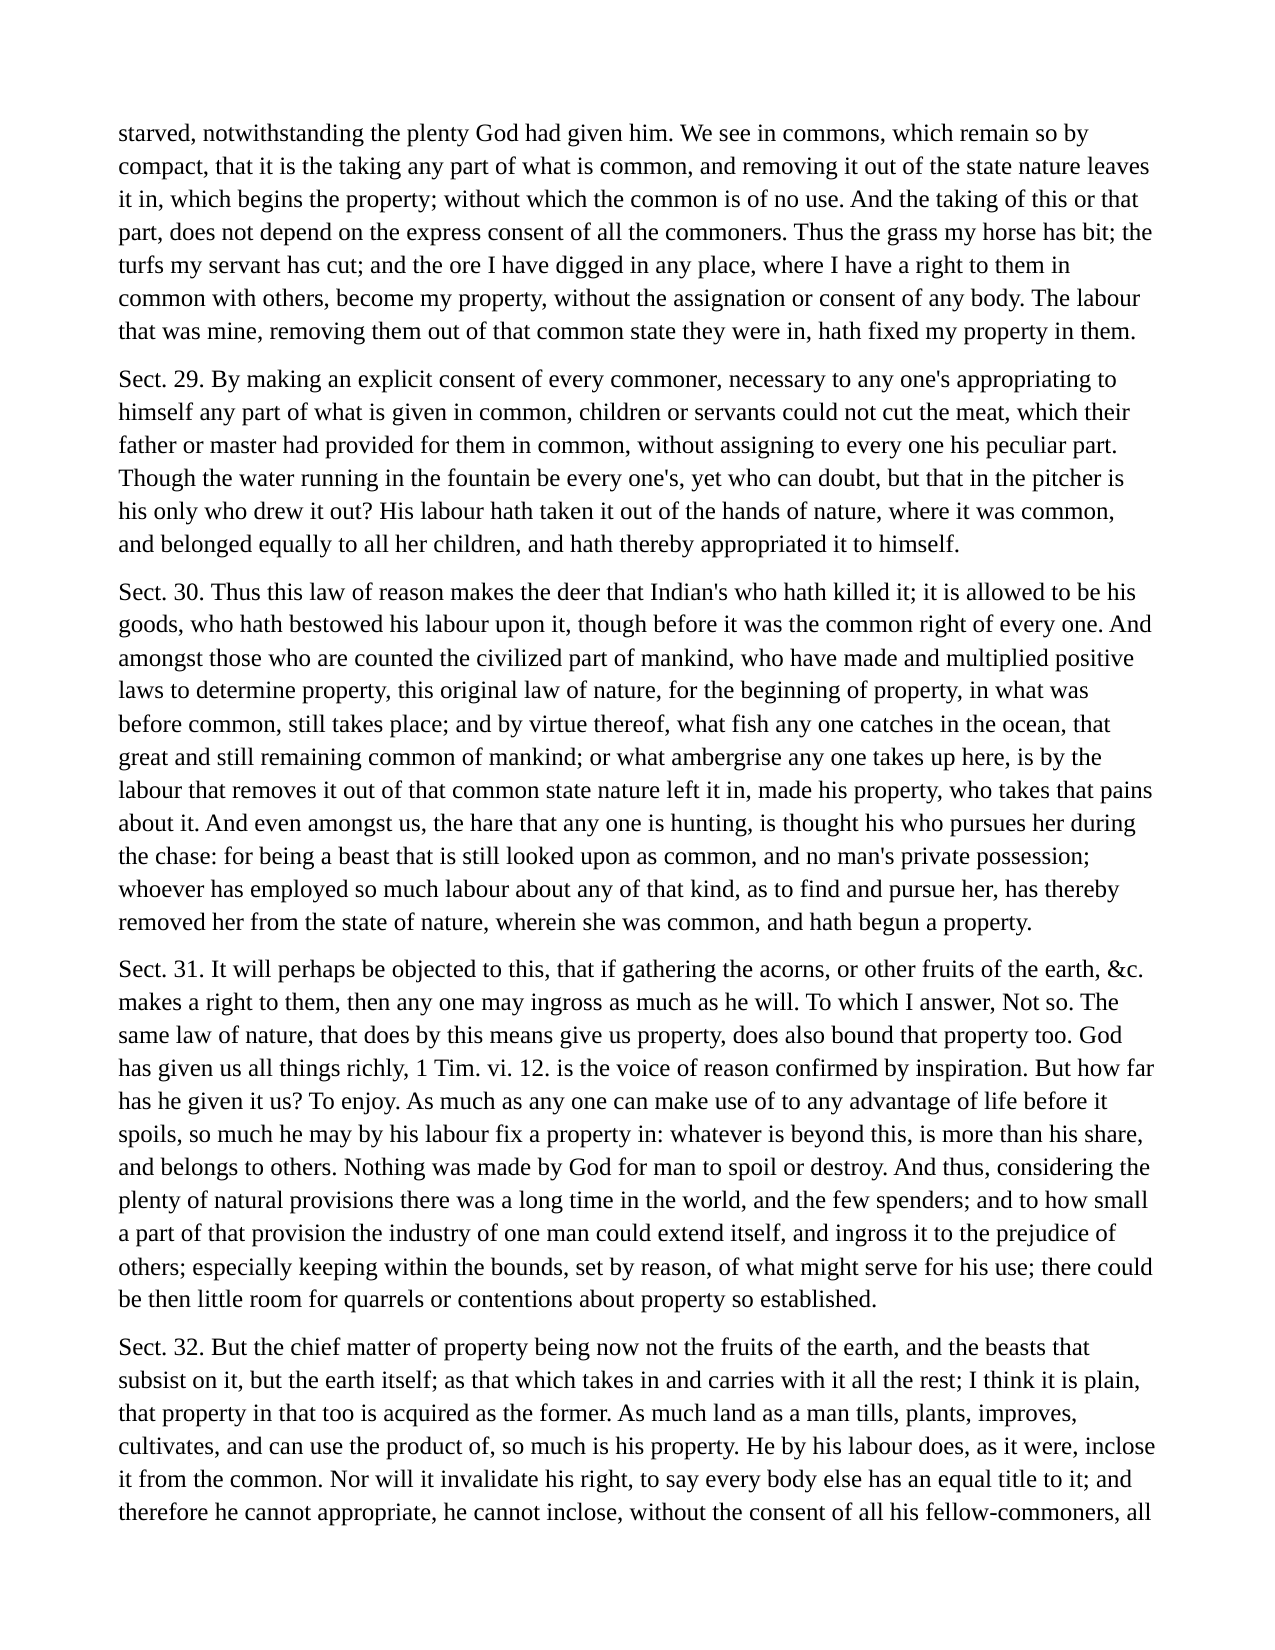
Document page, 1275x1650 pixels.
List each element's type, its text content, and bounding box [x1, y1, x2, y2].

text Sect. 32. But the chief matter of property being now not the fruits of the earth, and the beasts that subsist on it, but the earth itself; as that which takes in and carries with it all the rest; I think it is plain, that property in that too is acquired as the former. As much land as a man tills, plants, improves, cultivates, and can use the product of, so much is his property. He by his labour does, as it were, inclose it from the common. Nor will it invalidate his right, to say every body else has an equal title to it; and therefore he cannot appropriate, he cannot inclose, without the consent of all his fellow-commoners, all [118, 1332, 1157, 1526]
text Sect. 31. It will perhaps be objected to this, that if gathering the acorns, or other fruits of the earth, &c. makes a right to them, then any one may ingross as much as he will. To which I answer, Not so. The same law of nature, that does by this means give us property, does also bound that property too. God has given us all things richly, 1 Tim. vi. 12. is the voice of reason confirmed by inspiration. But how far has he given it us? To enjoy. As much as any one can make use of to any advantage of life before it spoils, so much he may by his labour fix a property in: whatever is beyond this, is more than his share, and belongs to others. Nothing was made by God for man to spoil or destroy. And thus, considering the plenty of natural provisions there was a long time in the world, and the few spenders; and to how small a part of that provision the industry of one man could extend itself, and ingross it to the prejudice of others; especially keeping within the bounds, set by reason, of what might serve for his use; there could be then little room for quarrels or contentions about property so established. [118, 954, 1157, 1313]
text starved, notwithstanding the plenty God had given him. We see in commons, which remain so by compact, that it is the taking any part of what is common, and removing it out of the state nature leaves it in, which begins the property; without which the common is of no use. And the taking of this or that part, does not depend on the express consent of all the commoners. Thus the grass my horse has bit; the turfs my servant has cut; and the ore I have digged in any place, where I have a right to them in common with others, become my property, without the assignation or consent of any body. The labour that was mine, removing them out of that common state they were in, hath fixed my property in them. [118, 118, 1157, 345]
text Sect. 30. Thus this law of reason makes the deer that Indian's who hath killed it; it is allowed to be his goods, who hath bestowed his labour upon it, though before it was the common right of every one. And amongst those who are counted the civilized part of mankind, who have made and multiplied positive laws to determine property, this original law of nature, for the beginning of property, in what was before common, still takes place; and by virtue thereof, what fish any one catches in the ocean, that great and still remaining common of mankind; or what ambergrise any one takes up here, is by the labour that removes it out of that common state nature left it in, made his property, who takes that pains about it. And even amongst us, the hare that any one is hunting, is thought his who pursues her during the chase: for being a beast that is still looked upon as common, and no man's private possession; whoever has employed so much labour about any of that kind, as to find and pursue her, has thereby removed her from the state of nature, wherein she was common, and hath begun a property. [118, 577, 1157, 936]
text Sect. 29. By making an explicit consent of every commoner, necessary to any one's appropriating to himself any part of what is given in common, children or servants could not cut the meat, which their father or master had provided for them in common, without assigning to every one his peculiar part. Though the water running in the fountain be every one's, yet who can doubt, but that in the pitcher is his only who drew it out? His labour hath taken it out of the hands of nature, where it was common, and belonged equally to all her children, and hath thereby appropriated it to himself. [118, 364, 1157, 558]
